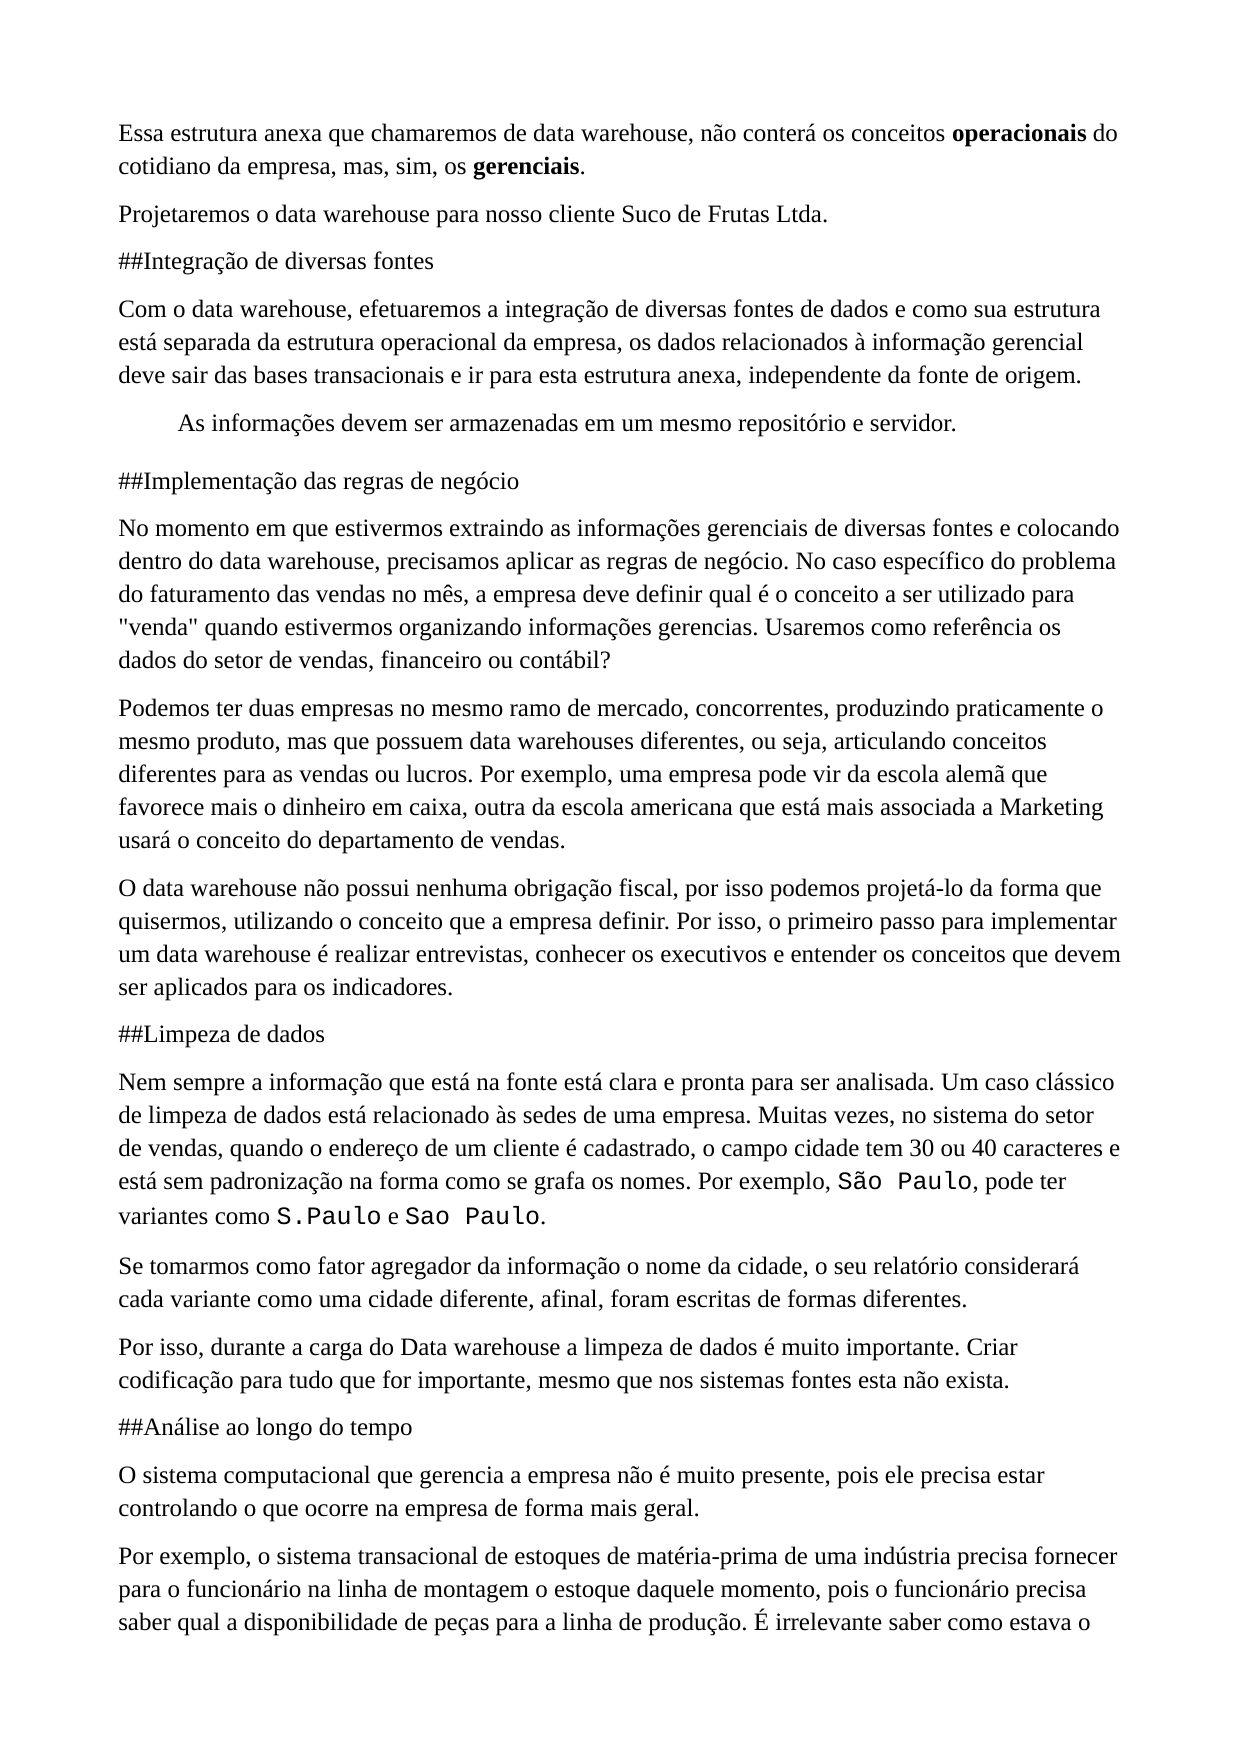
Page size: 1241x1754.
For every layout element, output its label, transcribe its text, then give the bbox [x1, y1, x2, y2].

text O sistema computacional que gerencia a empresa não é muito presente, pois ele precisa estar controlando o que ocorre na empresa de forma mais geral. [118, 1460, 1122, 1522]
text ##Limpeza de dados [118, 1019, 1122, 1048]
text Nem sempre a informação que está na fonte está clara e pronta para ser analisada. Um caso clássico de limpeza de dados está relacionado às sedes de uma empresa. Muitas vezes, no sistema do setor de vendas, quando o endereço de um cliente é cadastrado, o campo cidade tem 30 ou 40 caracteres e está sem padronização na forma como se grafa os nomes. Por exemplo, São Paulo, pode ter variantes como S.Paulo e Sao Paulo. [118, 1067, 1122, 1232]
text Projetaremos o data warehouse para nosso cliente Suco de Frutas Ltda. [118, 199, 1122, 227]
text Podemos ter duas empresas no mesmo ramo de mercado, concorrentes, produzindo praticamente o mesmo produto, mas que possuem data warehouses diferentes, ou seja, articulando conceitos diferentes para as vendas ou lucros. Por exemplo, uma empresa pode vir da escola alemã que favorece mais o dinheiro em caixa, outra da escola americana que está mais associada a Marketing usará o conceito do departamento de vendas. [118, 693, 1122, 854]
text Essa estrutura anexa que chamaremos de data warehouse, não conterá os conceitos operacionais do cotidiano da empresa, mas, sim, os gerenciais. [118, 118, 1122, 180]
text Se tomarmos como fator agregador da informação o nome da cidade, o seu relatório considerará cada variante como uma cidade diferente, afinal, foram escritas de formas diferentes. [118, 1251, 1122, 1313]
text Com o data warehouse, efetuaremos a integração de diversas fontes de dados e como sua estrutura está separada da estrutura operacional da empresa, os dados relacionados à informação gerencial deve sair das bases transacionais e ir para esta estrutura anexa, independente da fonte de origem. [118, 294, 1122, 389]
text ##Integração de diversas fontes [118, 246, 1122, 275]
text ##Análise ao longo do tempo [118, 1412, 1122, 1441]
text As informações devem ser armazenadas em um mesmo repositório e servidor. [177, 408, 1063, 436]
text O data warehouse não possui nenhuma obrigação fiscal, por isso podemos projetá-lo da forma que quisermos, utilizando o conceito que a empresa definir. Por isso, o primeiro passo para implementar um data warehouse é realizar entrevistas, conhecer os executivos e entender os conceitos que devem ser aplicados para os indicadores. [118, 873, 1122, 1001]
text Por exemplo, o sistema transacional de estoques de matéria-prima de uma indústria precisa fornecer para o funcionário na linha de montagem o estoque daquele momento, pois o funcionário precisa saber qual a disponibilidade de peças para a linha de produção. É irrelevante saber como estava o [118, 1541, 1122, 1636]
text Por isso, durante a carga do Data warehouse a limpeza de dados é muito importante. Criar codificação para tudo que for importante, mesmo que nos sistemas fontes esta não exista. [118, 1332, 1122, 1394]
text ##Implementação das regras de negócio [118, 466, 1122, 494]
text No momento em que estivermos extraindo as informações gerenciais de diversas fontes e colocando dentro do data warehouse, precisamos aplicar as regras de negócio. No caso específico do problema do faturamento das vendas no mês, a empresa deve definir qual é o conceito a ser utilizado para "venda" quando estivermos organizando informações gerencias. Usaremos como referência os dados do setor de vendas, financeiro ou contábil? [118, 513, 1122, 674]
